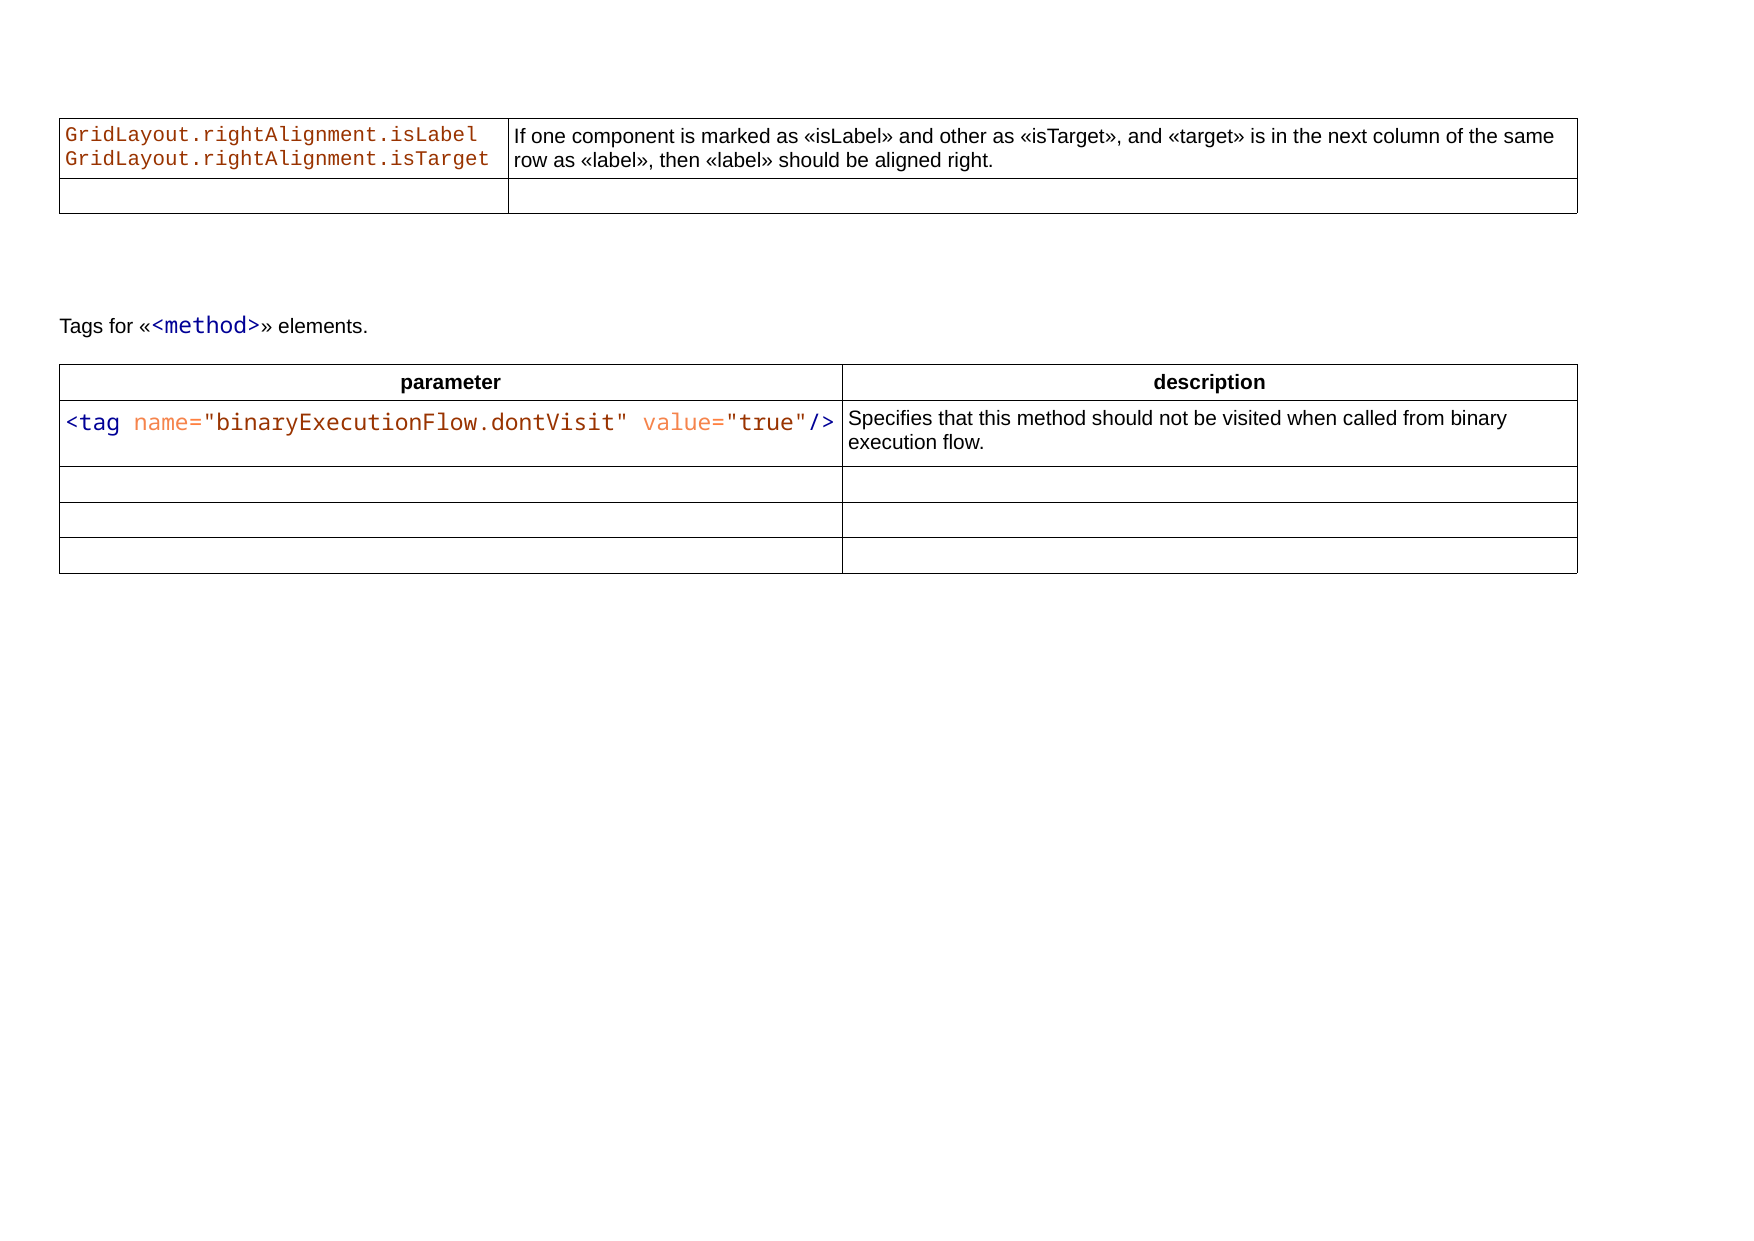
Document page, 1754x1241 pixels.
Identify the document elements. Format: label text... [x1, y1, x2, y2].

text Tags for «<method>» elements. [59, 309, 1695, 340]
table_cell [843, 467, 1577, 502]
table_cell [60, 467, 842, 502]
table_cell GridLayout.rightAlignment.isLabel GridLayout.rightAlignment.isTarget [60, 119, 508, 178]
table_cell [60, 179, 508, 213]
table_cell [509, 179, 1577, 213]
table_cell [843, 538, 1577, 573]
table_cell [843, 503, 1577, 537]
table_header description [843, 365, 1577, 400]
table_header parameter [60, 365, 842, 400]
table_cell <tag name="binaryExecutionFlow.dontVisit" value="true"/> [60, 401, 842, 466]
table_cell [60, 538, 842, 573]
table_cell Specifies that this method should not be visited when called from binary execution flow. [843, 401, 1577, 466]
table_cell [60, 503, 842, 537]
table_cell If one component is marked as «isLabel» and other as «isTarget», and «target» is in the next column of the same row as «label», then «label» should be aligned right. [509, 119, 1577, 178]
